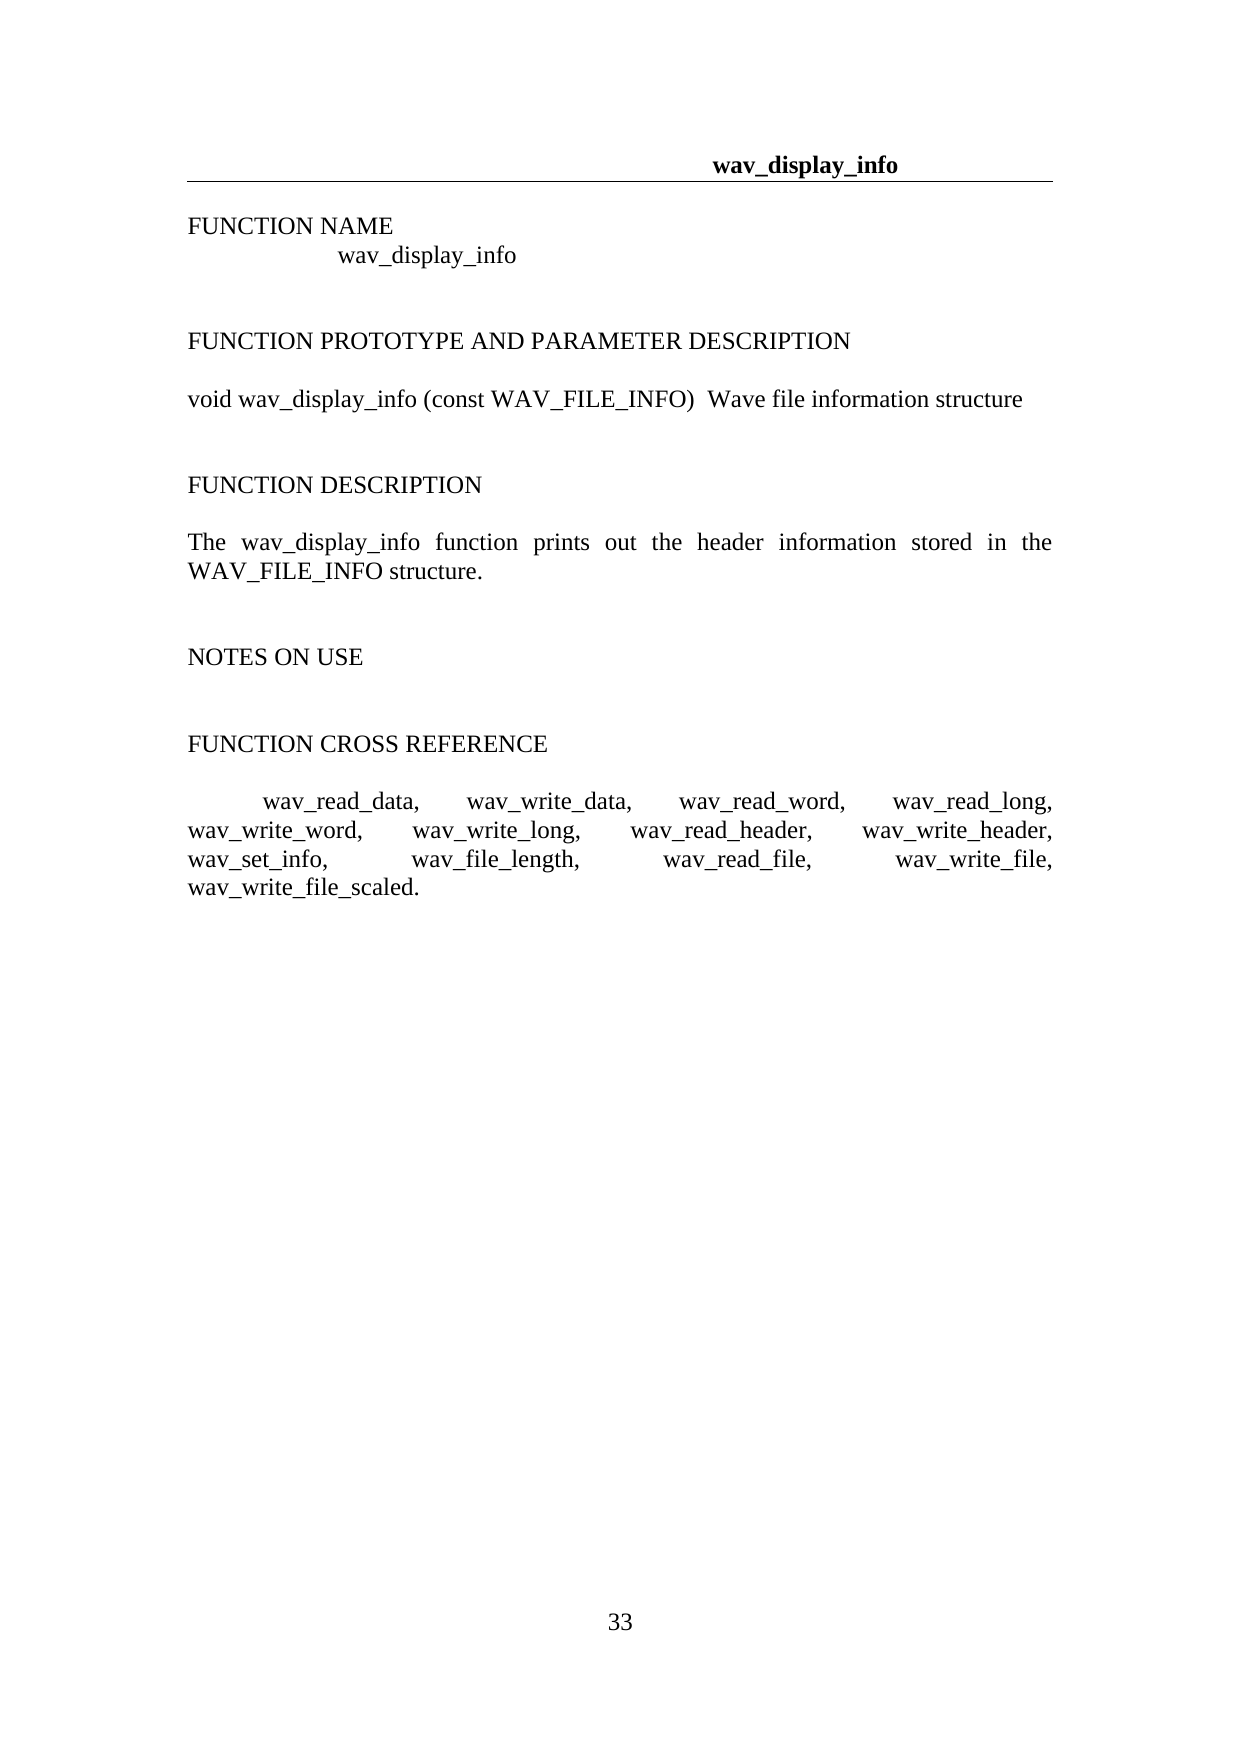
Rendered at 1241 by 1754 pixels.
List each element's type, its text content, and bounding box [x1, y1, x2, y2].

text wav_display_info [187, 240, 1053, 269]
text FUNCTION PROTOTYPE AND PARAMETER DESCRIPTION [187, 326, 1053, 355]
text NOTES ON USE [187, 642, 1053, 671]
text FUNCTION CROSS REFERENCE [187, 729, 1053, 757]
text void wav_display_info (const WAV_FILE_INFO) Wave file information structure [187, 384, 1053, 412]
text FUNCTION DESCRIPTION [187, 470, 1053, 499]
text wav_read_data, wav_write_data, wav_read_word, wav_read_long, wav_write_word, wav_write_long, wav_read_header, wav_write_header, wav_set_info, wav_file_length, wav_read_file, wav_write_file, wav_write_file_scaled. [187, 786, 1053, 901]
text FUNCTION NAME [187, 211, 1053, 240]
text The wav_display_info function prints out the header information stored in the WAV_FILE_INFO structure. [187, 527, 1053, 585]
subtitle wav_display_info [187, 150, 1053, 181]
